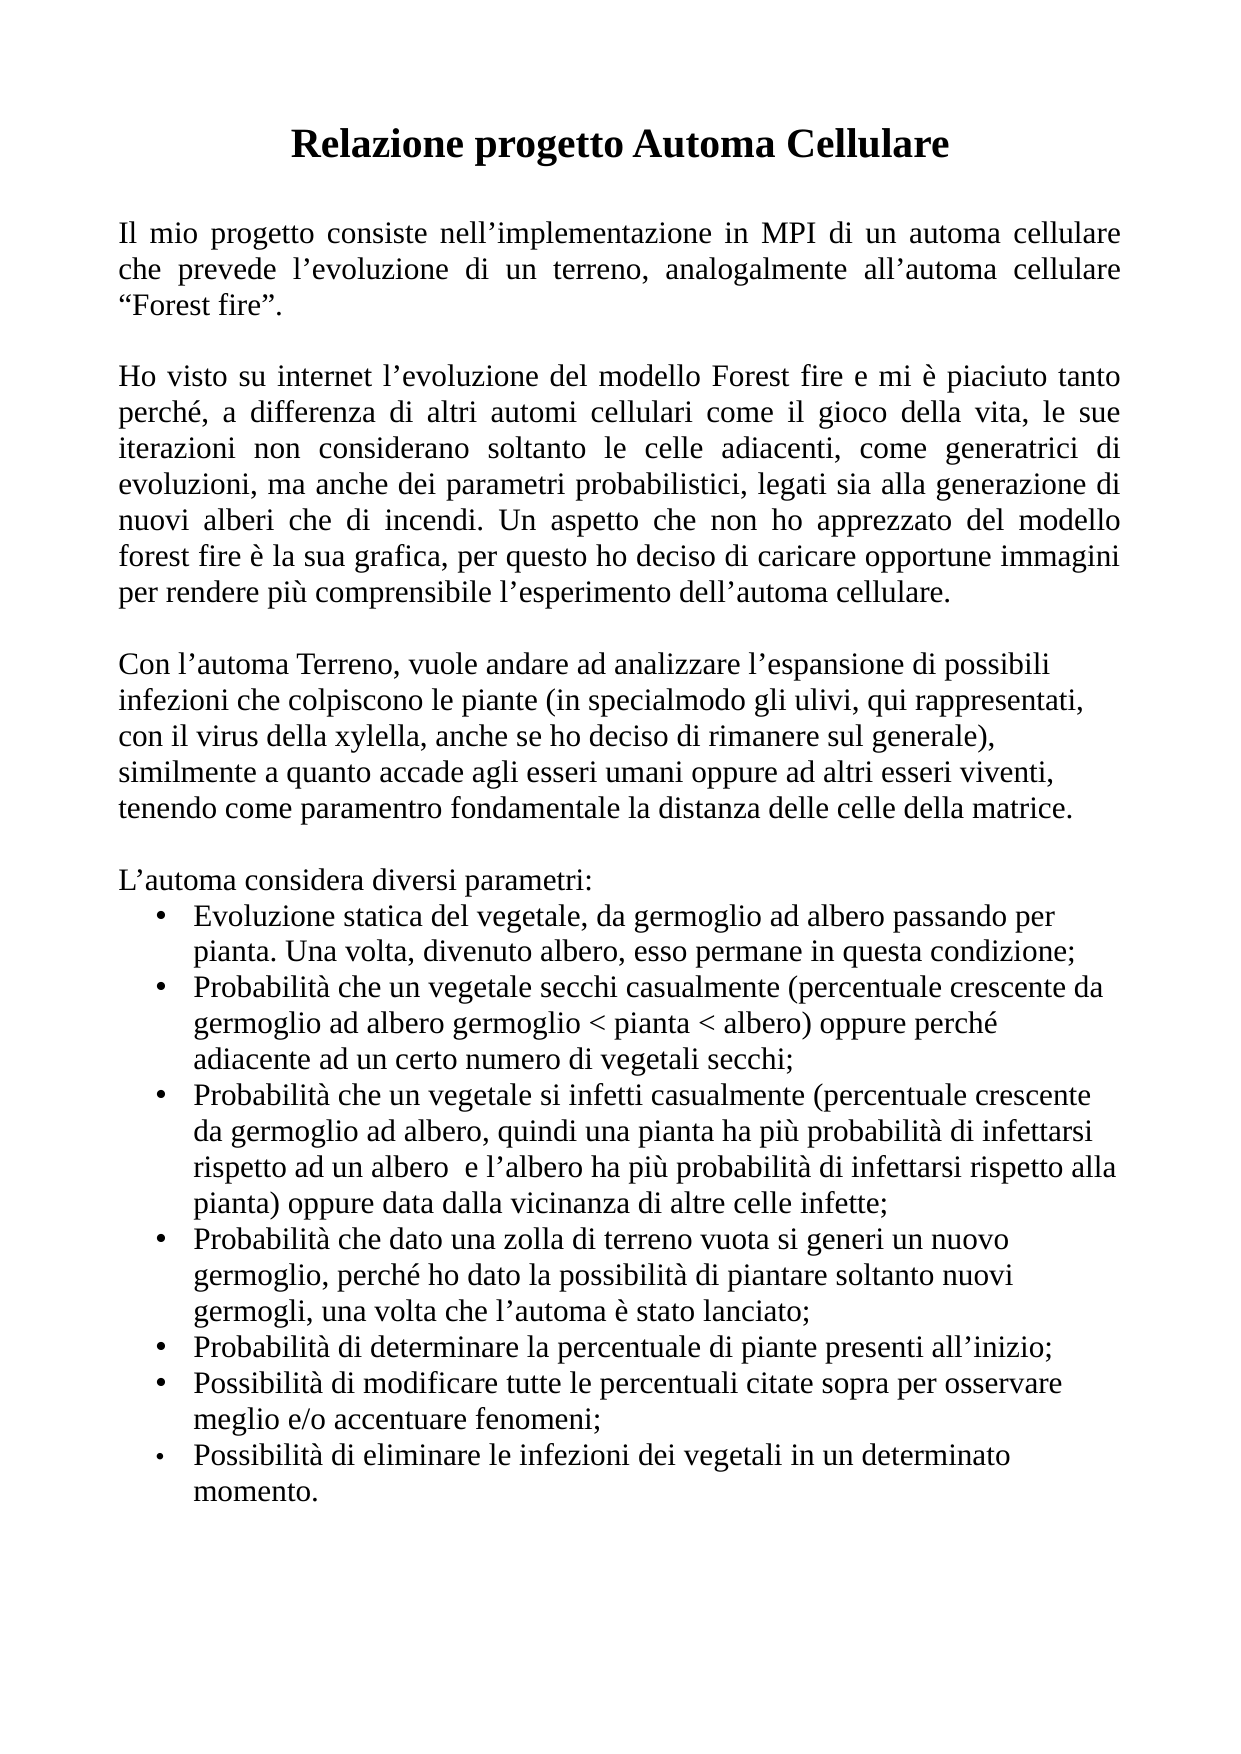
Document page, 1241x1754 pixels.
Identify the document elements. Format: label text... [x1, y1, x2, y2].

list Probabilità che un vegetale secchi casualmente (percentuale crescente da germoglio ad albero germoglio < pianta < albero) oppure perché adiacente ad un certo numero di vegetali secchi; [156, 969, 1122, 1076]
text Con l’automa Terreno, vuole andare ad analizzare l’espansione di possibili infezioni che colpiscono le piante (in specialmodo gli ulivi, qui rappresentati, con il virus della xylella, anche se ho deciso di rimanere sul generale), similmente a quanto accade agli esseri umani oppure ad altri esseri viventi, tenendo come paramentro fondamentale la distanza delle celle della matrice. [118, 645, 1122, 825]
list Possibilità di eliminare le infezioni dei vegetali in un determinato momento. [156, 1436, 1122, 1508]
list Probabilità che dato una zolla di terreno vuota si generi un nuovo germoglio, perché ho dato la possibilità di piantare soltanto nuovi germogli, una volta che l’automa è stato lanciato; [156, 1220, 1122, 1328]
list Probabilità di determinare la percentuale di piante presenti all’inizio; [156, 1328, 1122, 1364]
text Relazione progetto Automa Cellulare [118, 118, 1122, 166]
text Ho visto su internet l’evoluzione del modello Forest fire e mi è piaciuto tanto perché, a differenza di altri automi cellulari come il gioco della vita, le sue iterazioni non considerano soltanto le celle adiacenti, come generatrici di evoluzioni, ma anche dei parametri probabilistici, legati sia alla generazione di nuovi alberi che di incendi. Un aspetto che non ho apprezzato del modello forest fire è la sua grafica, per questo ho deciso di caricare opportune immagini per rendere più comprensibile l’esperimento dell’automa cellulare. [118, 358, 1122, 609]
list Evoluzione statica del vegetale, da germoglio ad albero passando per pianta. Una volta, divenuto albero, esso permane in questa condizione; [156, 897, 1122, 969]
text L’automa considera diversi parametri: [118, 861, 1122, 897]
list Possibilità di modificare tutte le percentuali citate sopra per osservare meglio e/o accentuare fenomeni; [156, 1364, 1122, 1436]
text Il mio progetto consiste nell’implementazione in MPI di un automa cellulare che prevede l’evoluzione di un terreno, analogalmente all’automa cellulare “Forest fire”. [118, 214, 1122, 322]
list Probabilità che un vegetale si infetti casualmente (percentuale crescente da germoglio ad albero, quindi una pianta ha più probabilità di infettarsi rispetto ad un albero e l’albero ha più probabilità di infettarsi rispetto alla pianta) oppure data dalla vicinanza di altre celle infette; [156, 1076, 1122, 1220]
